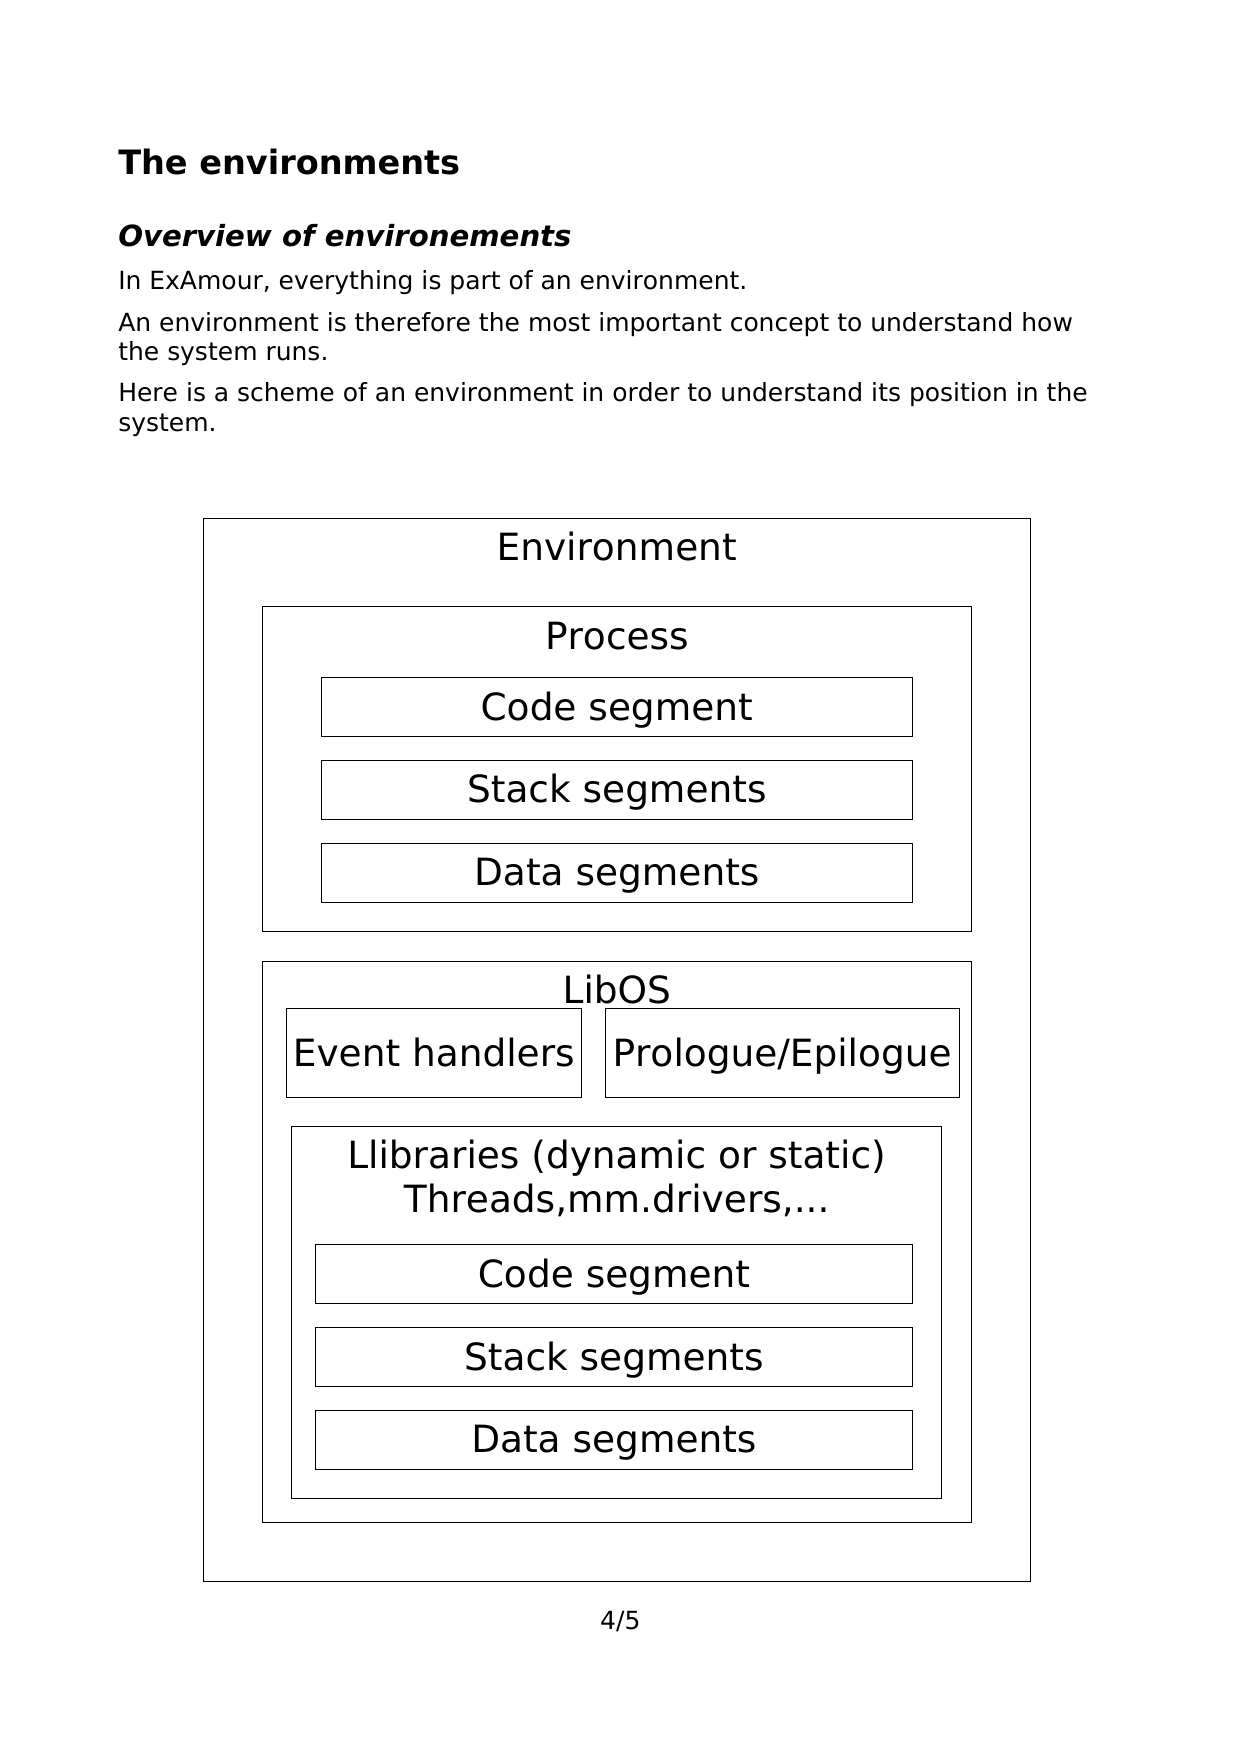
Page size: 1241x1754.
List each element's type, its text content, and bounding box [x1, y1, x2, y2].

text An environment is therefore the most important concept to understand how the system runs. [118, 308, 1122, 366]
subtitle The environments [118, 143, 1122, 182]
text In ExAmour, everything is part of an environment. [118, 266, 1122, 295]
subtitle Overview of environements [118, 220, 1122, 254]
text Here is a scheme of an environment in order to understand its position in the system. [118, 379, 1122, 437]
